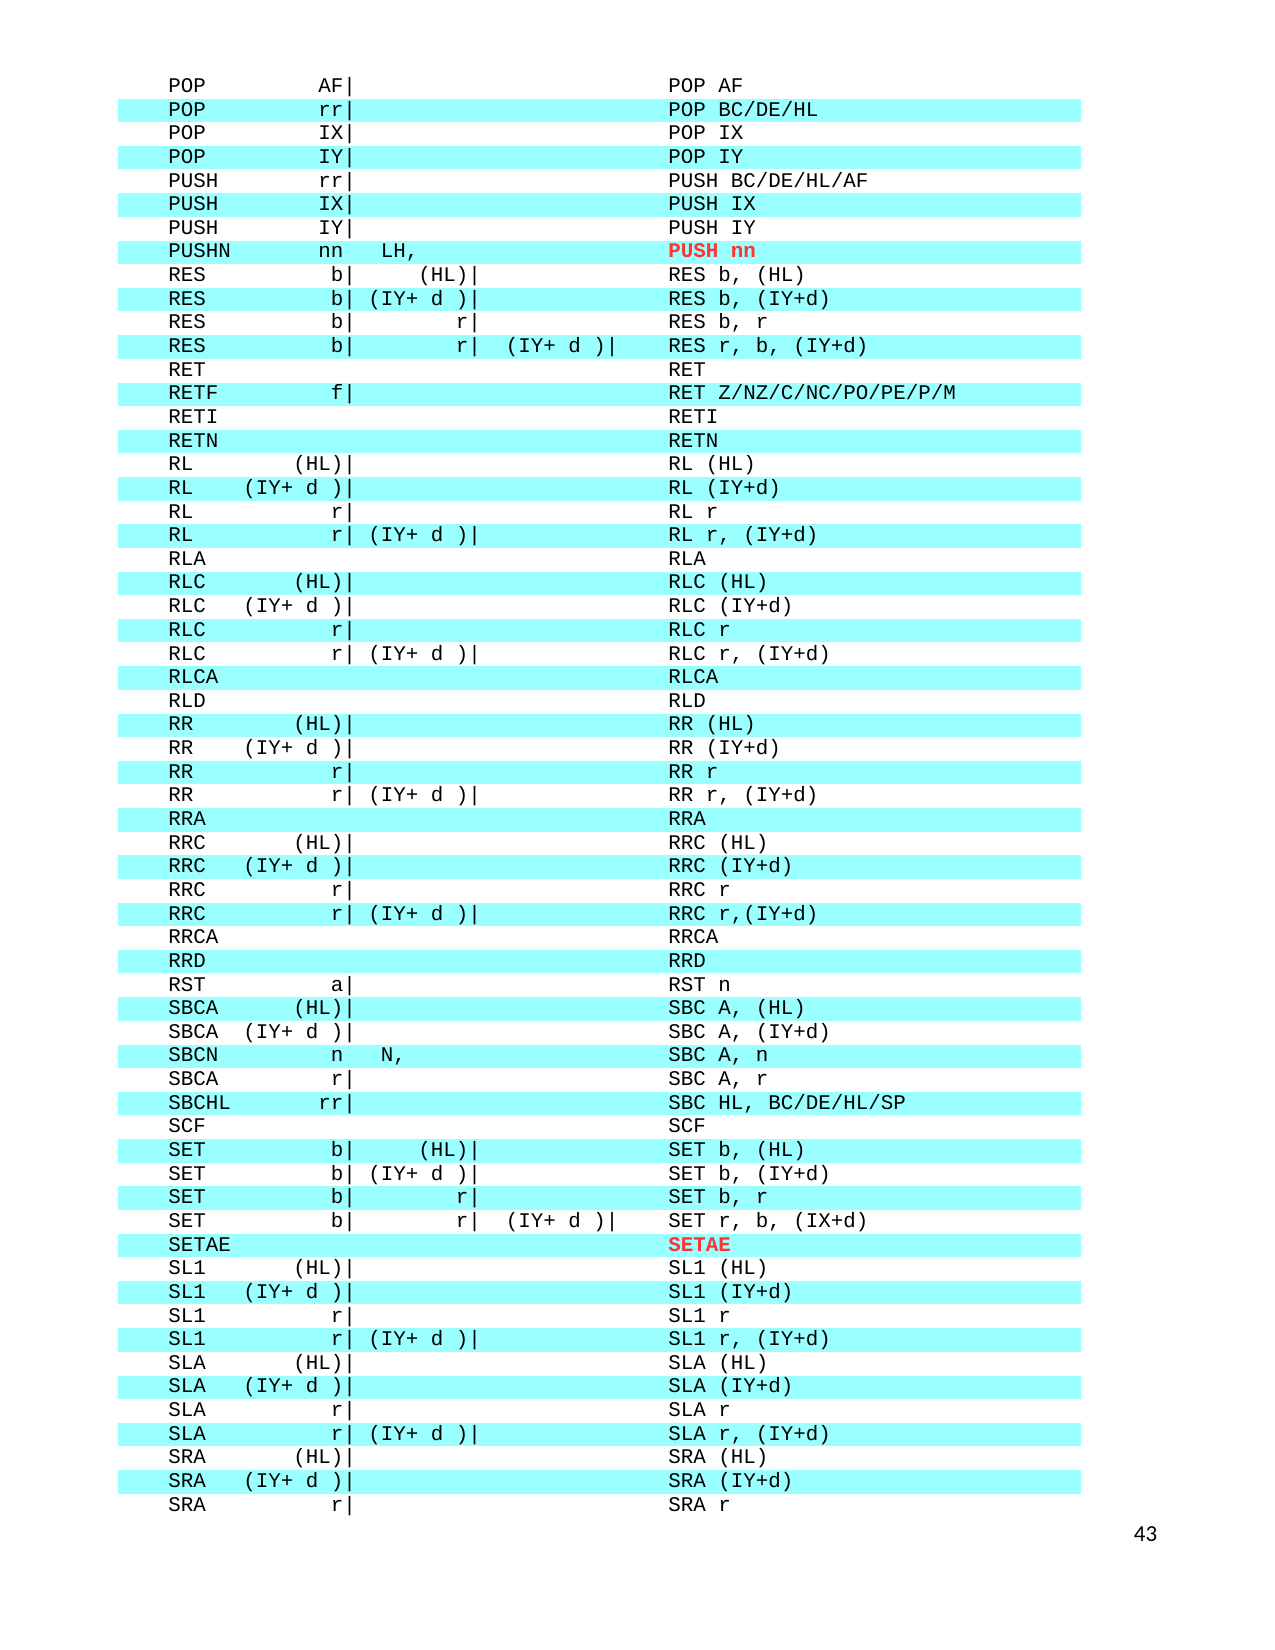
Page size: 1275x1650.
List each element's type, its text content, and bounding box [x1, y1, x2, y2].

text POP AF| POP AF POP rr| POP BC/DE/HL POP IX| POP IX POP IY| POP IY PUSH rr| PUSH BC/DE/HL/AF PUSH IX| PUSH IX PUSH IY| PUSH IY PUSHN nn LH, PUSH nn RES b| (HL)| RES b, (HL) RES b| (IY+ d )| RES b, (IY+d) RES b| r| RES b, r RES b| r| (IY+ d )| RES r, b, (IY+d) RET RET RETF f| RET Z/NZ/C/NC/PO/PE/P/M RETI RETI RETN RETN RL (HL)| RL (HL) RL (IY+ d )| RL (IY+d) RL r| RL r RL r| (IY+ d )| RL r, (IY+d) RLA RLA RLC (HL)| RLC (HL) RLC (IY+ d )| RLC (IY+d) RLC r| RLC r RLC r| (IY+ d )| RLC r, (IY+d) RLCA RLCA RLD RLD RR (HL)| RR (HL) RR (IY+ d )| RR (IY+d) RR r| RR r RR r| (IY+ d )| RR r, (IY+d) RRA RRA RRC (HL)| RRC (HL) RRC (IY+ d )| RRC (IY+d) RRC r| RRC r RRC r| (IY+ d )| RRC r,(IY+d) RRCA RRCA RRD RRD RST a| RST n SBCA (HL)| SBC A, (HL) SBCA (IY+ d )| SBC A, (IY+d) SBCN n N, SBC A, n SBCA r| SBC A, r SBCHL rr| SBC HL, BC/DE/HL/SP SCF SCF SET b| (HL)| SET b, (HL) SET b| (IY+ d )| SET b, (IY+d) SET b| r| SET b, r SET b| r| (IY+ d )| SET r, b, (IX+d) SETAE SETAE SL1 (HL)| SL1 (HL) SL1 (IY+ d )| SL1 (IY+d) SL1 r| SL1 r SL1 r| (IY+ d )| SL1 r, (IY+d) SLA (HL)| SLA (HL) SLA (IY+ d )| SLA (IY+d) SLA r| SLA r SLA r| (IY+ d )| SLA r, (IY+d) SRA (HL)| SRA (HL) SRA (IY+ d )| SRA (IY+d) SRA r| SRA r [118, 75, 1157, 1517]
